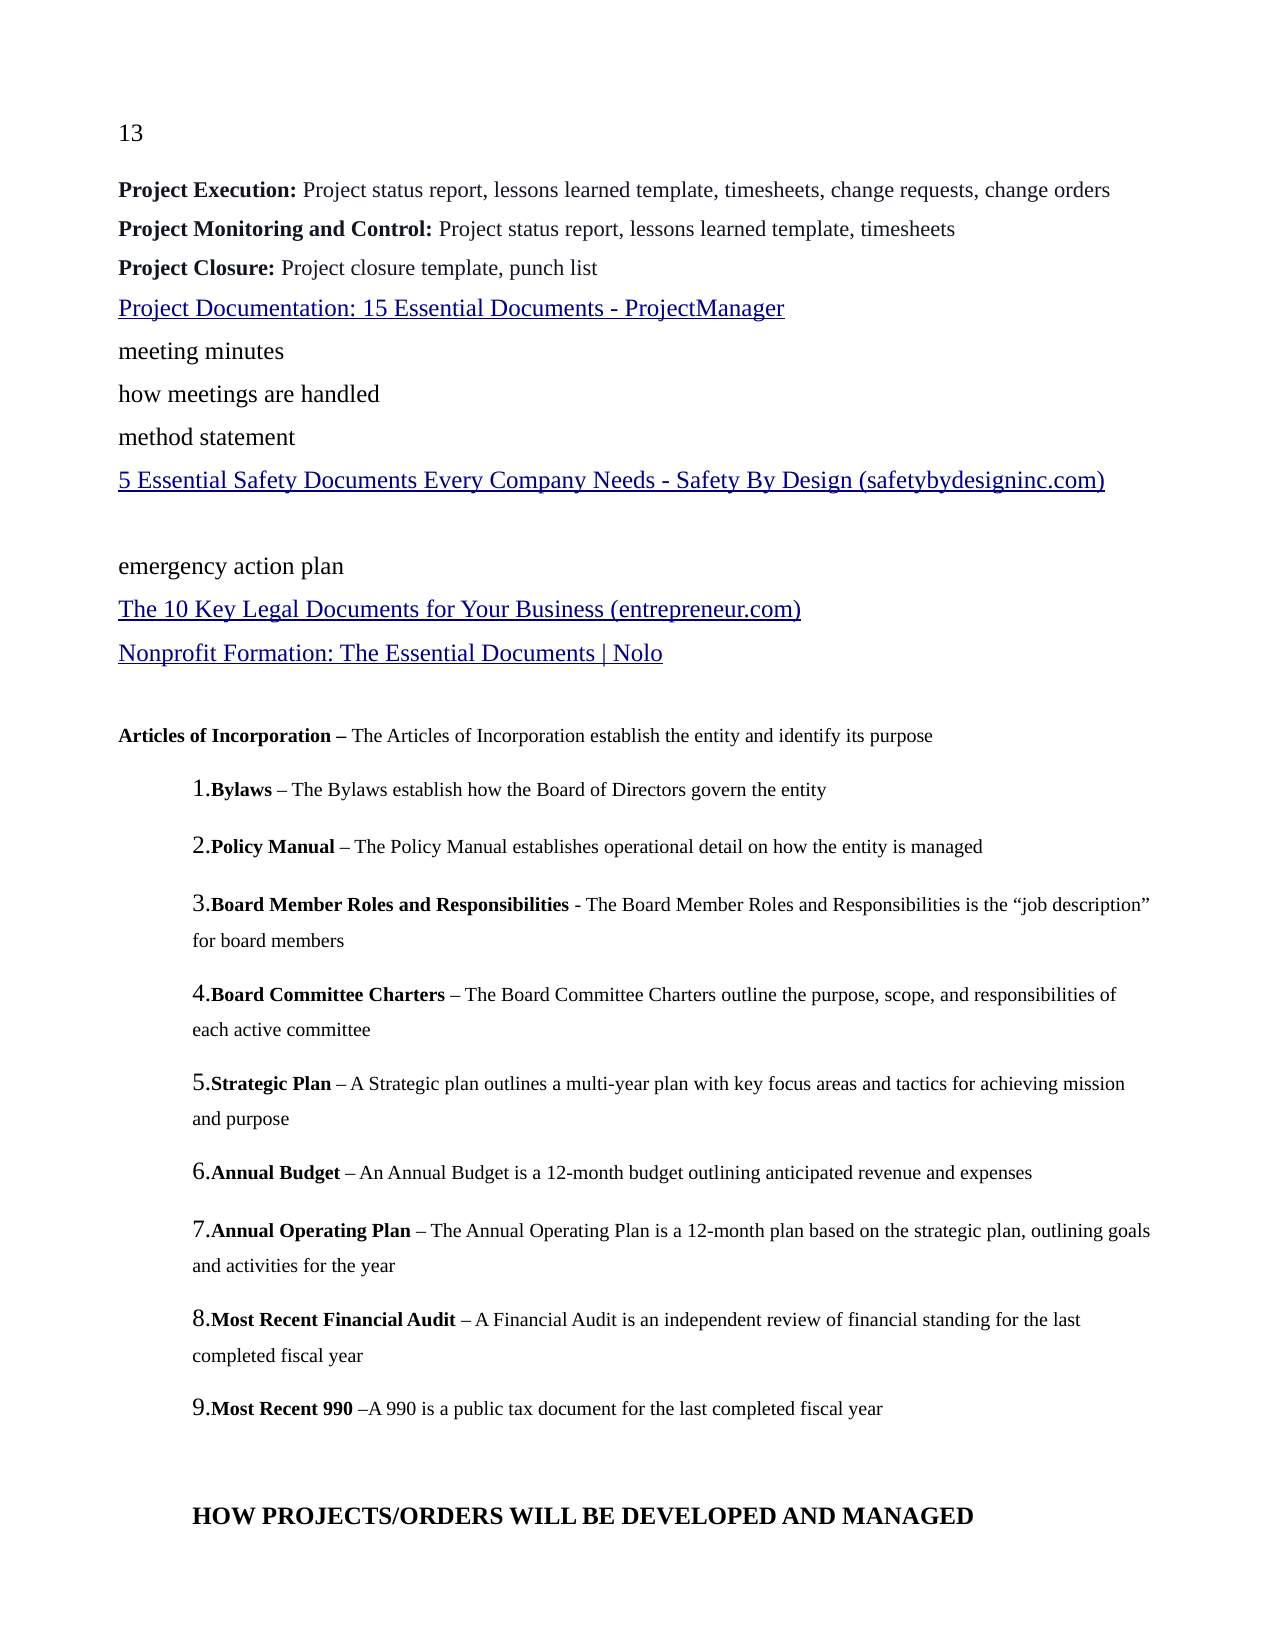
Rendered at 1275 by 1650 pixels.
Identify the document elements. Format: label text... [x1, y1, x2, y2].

list Annual Operating Plan – The Annual Operating Plan is a 12-month plan based on the strategic plan, outlining goals and activities for the year [118, 1214, 1157, 1277]
list Board Committee Charters – The Board Committee Charters outline the purpose, scope, and responsibilities of each active committee [118, 978, 1157, 1041]
text Project Execution: Project status report, lessons learned template, timesheets, change requests, change orders [118, 176, 1157, 202]
text The 10 Key Legal Documents for Your Business (entrepreneur.com) [118, 594, 1157, 623]
text 5 Essential Safety Documents Every Company Needs - Safety By Design (safetybydesigninc.com) [118, 465, 1157, 494]
text Project Closure: Project closure template, punch list [118, 254, 1157, 280]
list Board Member Roles and Responsibilities - The Board Member Roles and Responsibilities is the “job description” for board members [118, 888, 1157, 952]
text HOW PROJECTS/ORDERS WILL BE DEVELOPED AND MANAGED [118, 1501, 1157, 1530]
text Articles of Incorporation – The Articles of Incorporation establish the entity and identify its purpose [118, 724, 1157, 747]
list Annual Budget – An Annual Budget is a 12-month budget outlining anticipated revenue and expenses [118, 1156, 1157, 1185]
text Nonprofit Formation: The Essential Documents | Nolo [118, 638, 1157, 666]
text Project Documentation: 15 Essential Documents - ProjectManager [118, 293, 1157, 321]
text emergency action plan [118, 551, 1157, 580]
list Most Recent Financial Audit – A Financial Audit is an independent review of financial standing for the last completed fiscal year [118, 1303, 1157, 1366]
text method statement [118, 422, 1157, 451]
text how meetings are handled [118, 379, 1157, 408]
text Project Monitoring and Control: Project status report, lessons learned template, timesheets [118, 215, 1157, 241]
list Most Recent 990 –A 990 is a public tax document for the last completed fiscal year [118, 1392, 1157, 1421]
list Policy Manual – The Policy Manual establishes operational detail on how the entity is managed [118, 831, 1157, 859]
text meeting minutes [118, 336, 1157, 364]
list Strategic Plan – A Strategic plan outlines a multi-year plan with key focus areas and tactics for achieving mission and purpose [118, 1067, 1157, 1130]
list Bylaws – The Bylaws establish how the Board of Directors govern the entity [118, 773, 1157, 802]
